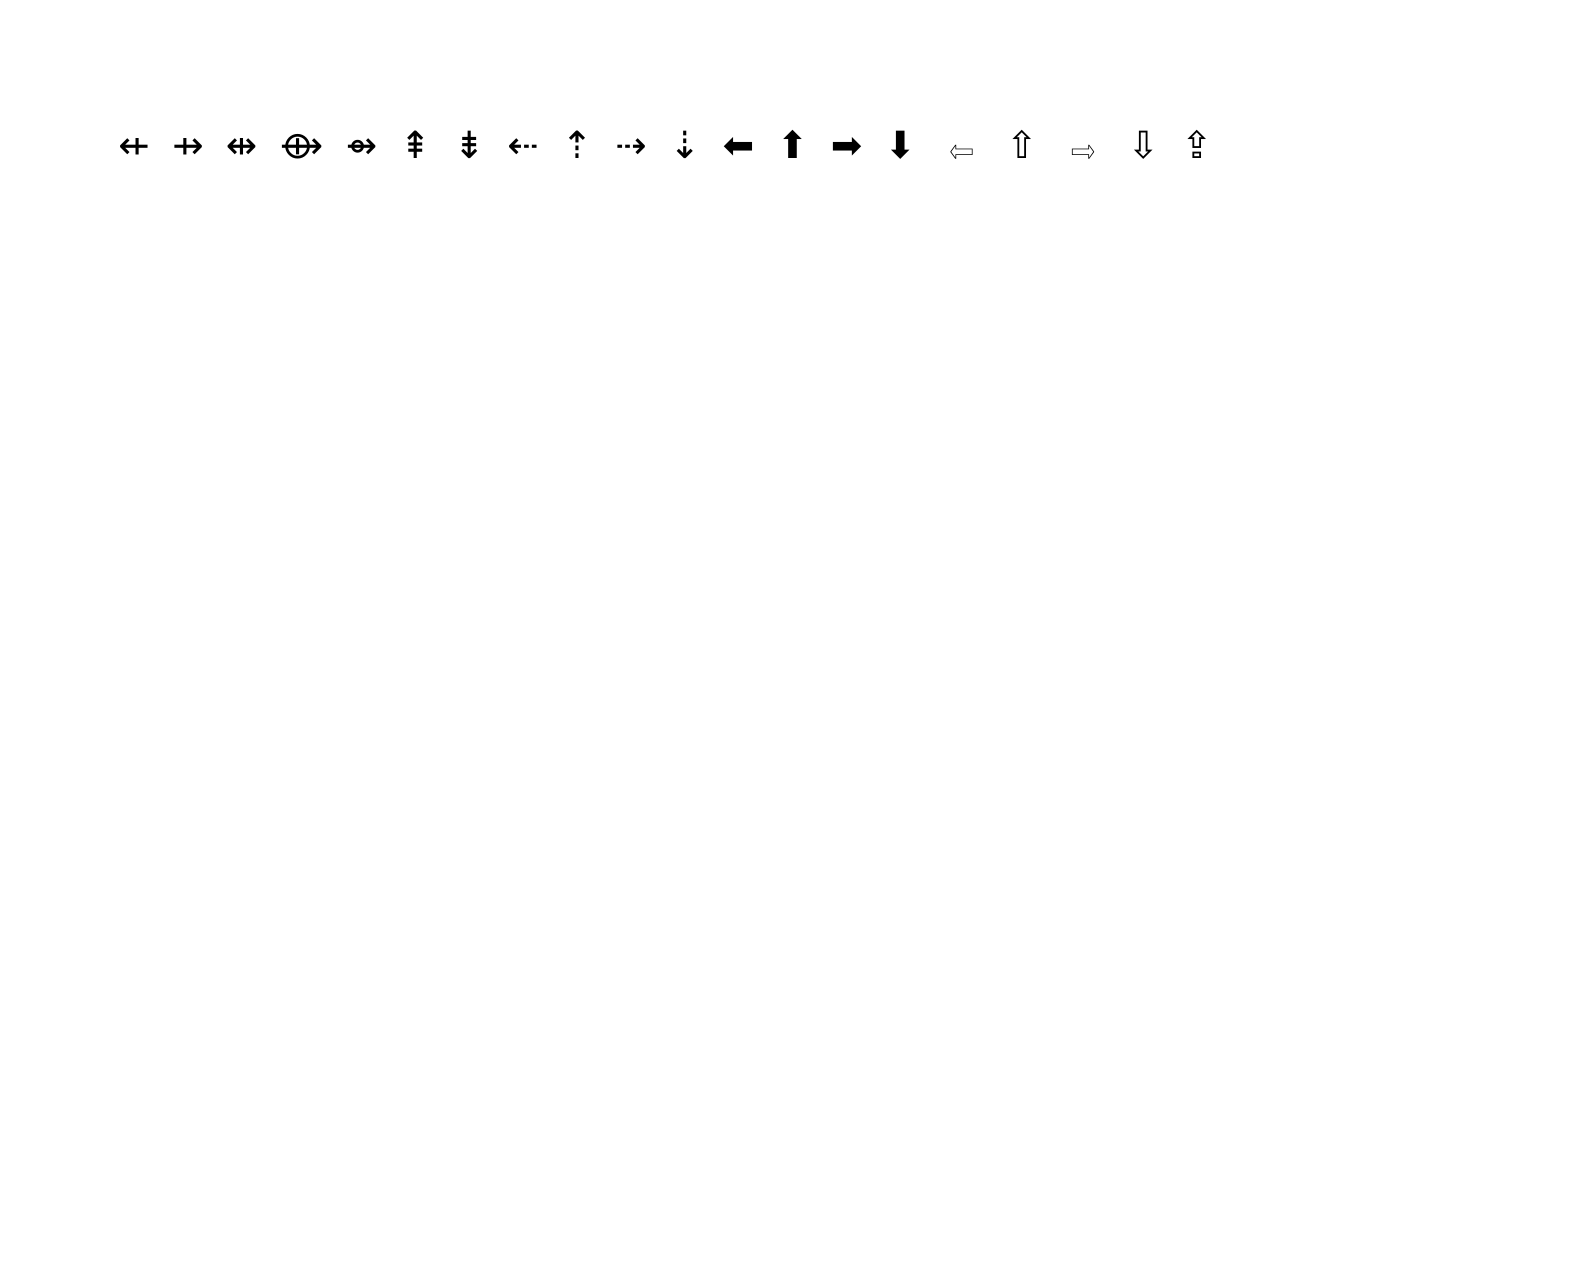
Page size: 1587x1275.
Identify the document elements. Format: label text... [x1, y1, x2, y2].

text ⇷ ⇸ ⇹ ⟴ ⇴ ⇞ ⇟ ⇠ ⇡ ⇢ ⇣ ⬅ ⬆ ➡ ⬇ ⇦ ⇧ ⇨ ⇩ ⇪ [118, 118, 1469, 169]
